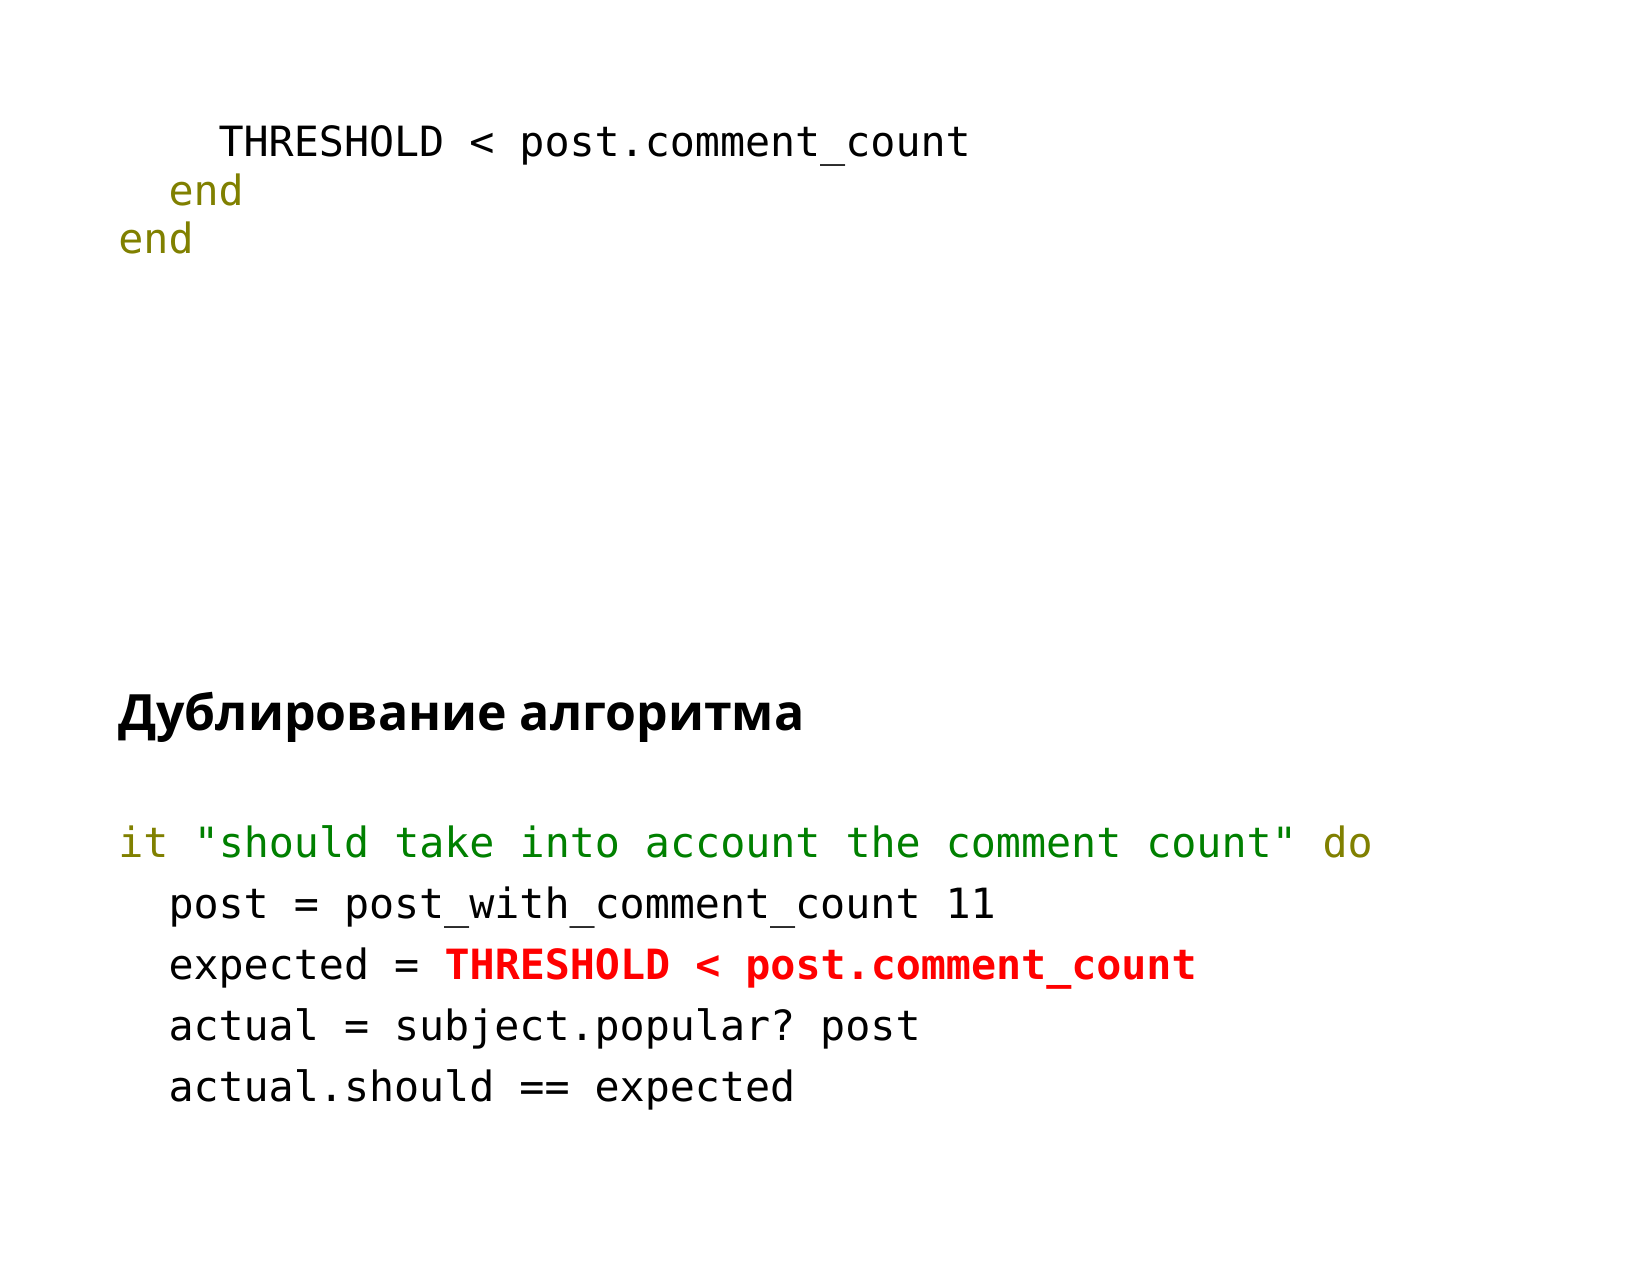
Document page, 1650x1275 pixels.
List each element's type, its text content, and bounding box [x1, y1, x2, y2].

text post = post_with_comment_count 11 [118, 880, 1532, 928]
text end [118, 167, 1532, 215]
text end [118, 215, 1532, 264]
text actual.should == expected [118, 1063, 1532, 1111]
text THRESHOLD < post.comment_count [118, 118, 1532, 167]
text it "should take into account the comment count" do [118, 819, 1532, 867]
text actual = subject.popular? post [118, 1002, 1532, 1050]
subtitle Дублирование алгоритма [118, 677, 1532, 745]
text expected = THRESHOLD < post.comment_count [118, 941, 1532, 989]
